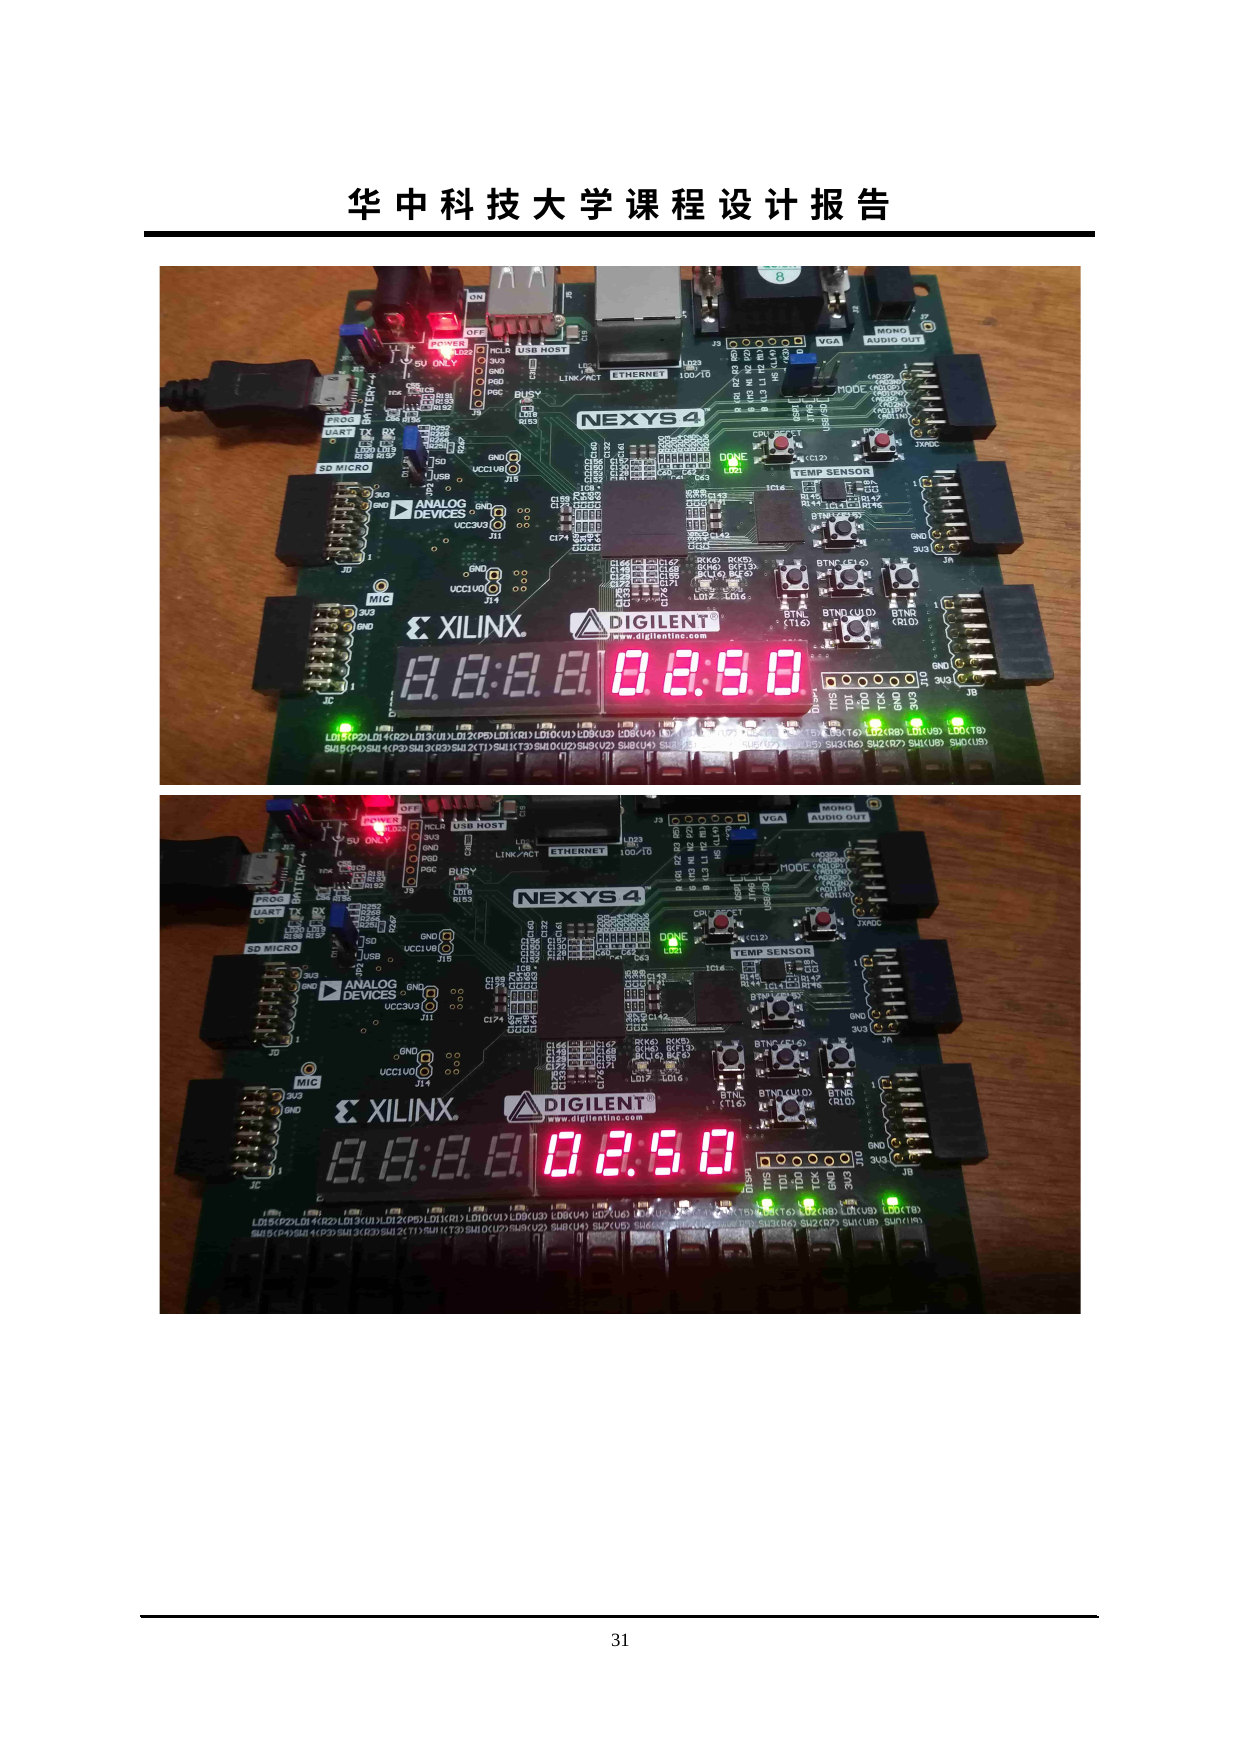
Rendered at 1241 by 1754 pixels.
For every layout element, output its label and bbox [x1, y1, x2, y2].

picture [159, 795, 1081, 1314]
picture [159, 266, 1081, 785]
